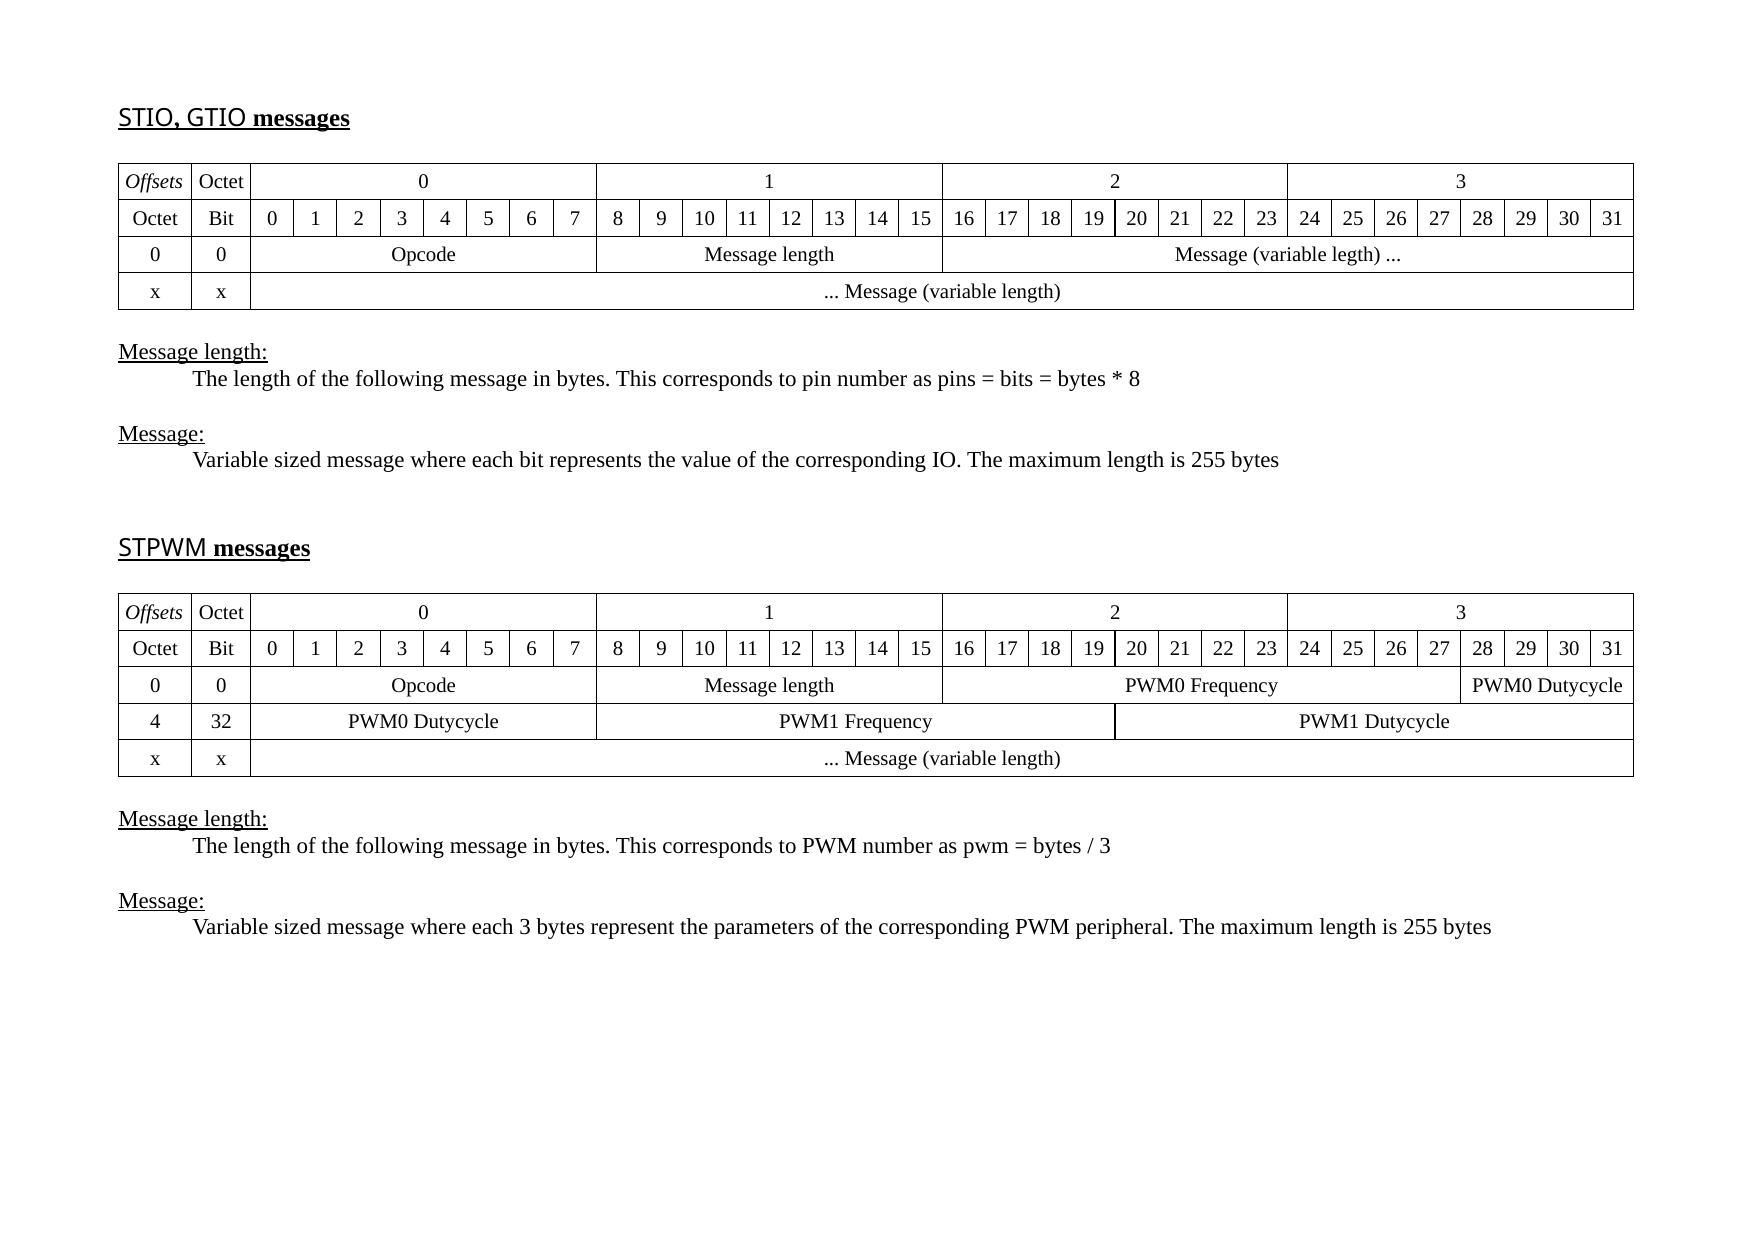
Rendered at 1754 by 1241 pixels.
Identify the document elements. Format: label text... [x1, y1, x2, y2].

table_cell 16 [943, 631, 985, 666]
table_cell 6 [510, 200, 553, 236]
table_cell Octet [119, 200, 191, 236]
table_cell 22 [1202, 631, 1244, 666]
text Message length: [118, 806, 1636, 832]
table_cell 15 [899, 631, 942, 666]
text The length of the following message in bytes. This corresponds to pin number as pins = bits = bytes * 8 [118, 365, 1636, 391]
table_header 1 [597, 164, 942, 199]
table_cell PWM0 Frequency [943, 667, 1460, 703]
table_header 2 [943, 594, 1287, 629]
table_cell 25 [1332, 631, 1374, 666]
table_cell 17 [986, 631, 1028, 666]
table_cell PWM0 Dutycycle [251, 704, 596, 739]
table_cell 13 [813, 631, 855, 666]
table_cell 24 [1288, 631, 1331, 666]
table_cell 9 [640, 631, 682, 666]
table_cell 2 [337, 200, 380, 236]
table_cell 16 [943, 200, 985, 236]
table_cell 0 [251, 200, 293, 236]
table_cell 5 [467, 200, 509, 236]
table_cell 3 [381, 200, 423, 236]
table_cell 26 [1375, 200, 1417, 236]
table_cell 20 [1116, 200, 1158, 236]
table_cell 19 [1072, 200, 1114, 236]
table_cell 10 [683, 631, 726, 666]
table_cell Bit [192, 200, 250, 236]
table_cell 30 [1548, 200, 1590, 236]
table_cell 0 [192, 667, 250, 703]
table_cell 25 [1332, 200, 1374, 236]
table_cell 32 [192, 704, 250, 739]
table_header 2 [943, 164, 1287, 199]
text Message length: [118, 338, 1636, 365]
table_cell 0 [119, 667, 191, 703]
table_header 0 [251, 164, 596, 199]
table_cell 6 [510, 631, 553, 666]
table_cell x [192, 740, 250, 776]
table_cell x [192, 273, 250, 309]
table_cell 11 [727, 631, 769, 666]
table_cell 1 [294, 200, 336, 236]
text Message: [118, 887, 1636, 913]
table_header 3 [1288, 594, 1633, 629]
table_cell Octet [119, 631, 191, 666]
table_cell 28 [1461, 200, 1504, 236]
table_cell 2 [337, 631, 380, 666]
table_cell 0 [251, 631, 293, 666]
table_cell 21 [1159, 631, 1201, 666]
table_cell 18 [1029, 200, 1071, 236]
table_cell ... Message (variable length) [251, 740, 1633, 776]
table_cell 21 [1159, 200, 1201, 236]
table_cell 5 [467, 631, 509, 666]
table_cell 30 [1548, 631, 1590, 666]
table_cell 26 [1375, 631, 1417, 666]
table_cell 9 [640, 200, 682, 236]
table_cell 23 [1245, 631, 1287, 666]
text The length of the following message in bytes. This corresponds to PWM number as pwm = bytes / 3 [118, 832, 1636, 858]
table_cell 8 [597, 200, 639, 236]
table_cell PWM1 Dutycycle [1116, 704, 1633, 739]
table_cell 19 [1072, 631, 1114, 666]
table_header Offsets [119, 164, 191, 199]
table_cell 4 [424, 200, 466, 236]
table_cell Message length [597, 667, 942, 703]
table_cell 29 [1505, 631, 1547, 666]
table_header 3 [1288, 164, 1633, 199]
table_cell 24 [1288, 200, 1331, 236]
table_cell 13 [813, 200, 855, 236]
table_header 1 [597, 594, 942, 629]
text STIO, GTIO messages [118, 99, 1636, 134]
table_cell 0 [119, 237, 191, 272]
table_cell 31 [1591, 631, 1633, 666]
table_cell 12 [770, 631, 812, 666]
table_cell 11 [727, 200, 769, 236]
table_cell 22 [1202, 200, 1244, 236]
table_cell 27 [1418, 631, 1460, 666]
table_cell 1 [294, 631, 336, 666]
table_cell 17 [986, 200, 1028, 236]
table_header Octet [192, 164, 250, 199]
table_cell 14 [856, 631, 898, 666]
table_header Octet [192, 594, 250, 629]
text Message: [118, 420, 1636, 446]
table_header Offsets [119, 594, 191, 629]
text Variable sized message where each bit represents the value of the corresponding IO. The maximum length is 255 bytes [118, 446, 1636, 473]
table_cell 12 [770, 200, 812, 236]
table_cell 14 [856, 200, 898, 236]
table_cell 18 [1029, 631, 1071, 666]
table_cell 28 [1461, 631, 1504, 666]
table_cell Message length [597, 237, 942, 272]
table_cell 10 [683, 200, 726, 236]
table_cell 0 [192, 237, 250, 272]
table_cell Opcode [251, 667, 596, 703]
table_cell 4 [424, 631, 466, 666]
table_cell x [119, 273, 191, 309]
table_cell 4 [119, 704, 191, 739]
table_cell PWM1 Frequency [597, 704, 1114, 739]
table_cell Opcode [251, 237, 596, 272]
table_cell 15 [899, 200, 942, 236]
text STPWM messages [118, 530, 1636, 564]
table_cell 27 [1418, 200, 1460, 236]
table_cell 20 [1116, 631, 1158, 666]
table_cell 23 [1245, 200, 1287, 236]
table_header 0 [251, 594, 596, 629]
table_cell Bit [192, 631, 250, 666]
table_cell ... Message (variable length) [251, 273, 1633, 309]
table_cell x [119, 740, 191, 776]
table_cell 7 [554, 631, 596, 666]
text Variable sized message where each 3 bytes represent the parameters of the corresponding PWM peripheral. The maximum length is 255 bytes [118, 913, 1636, 940]
table_cell 31 [1591, 200, 1633, 236]
table_cell 7 [554, 200, 596, 236]
table_cell Message (variable legth) ... [943, 237, 1633, 272]
table_cell 29 [1505, 200, 1547, 236]
table_cell 8 [597, 631, 639, 666]
table_cell 3 [381, 631, 423, 666]
table_cell PWM0 Dutycycle [1461, 667, 1633, 703]
